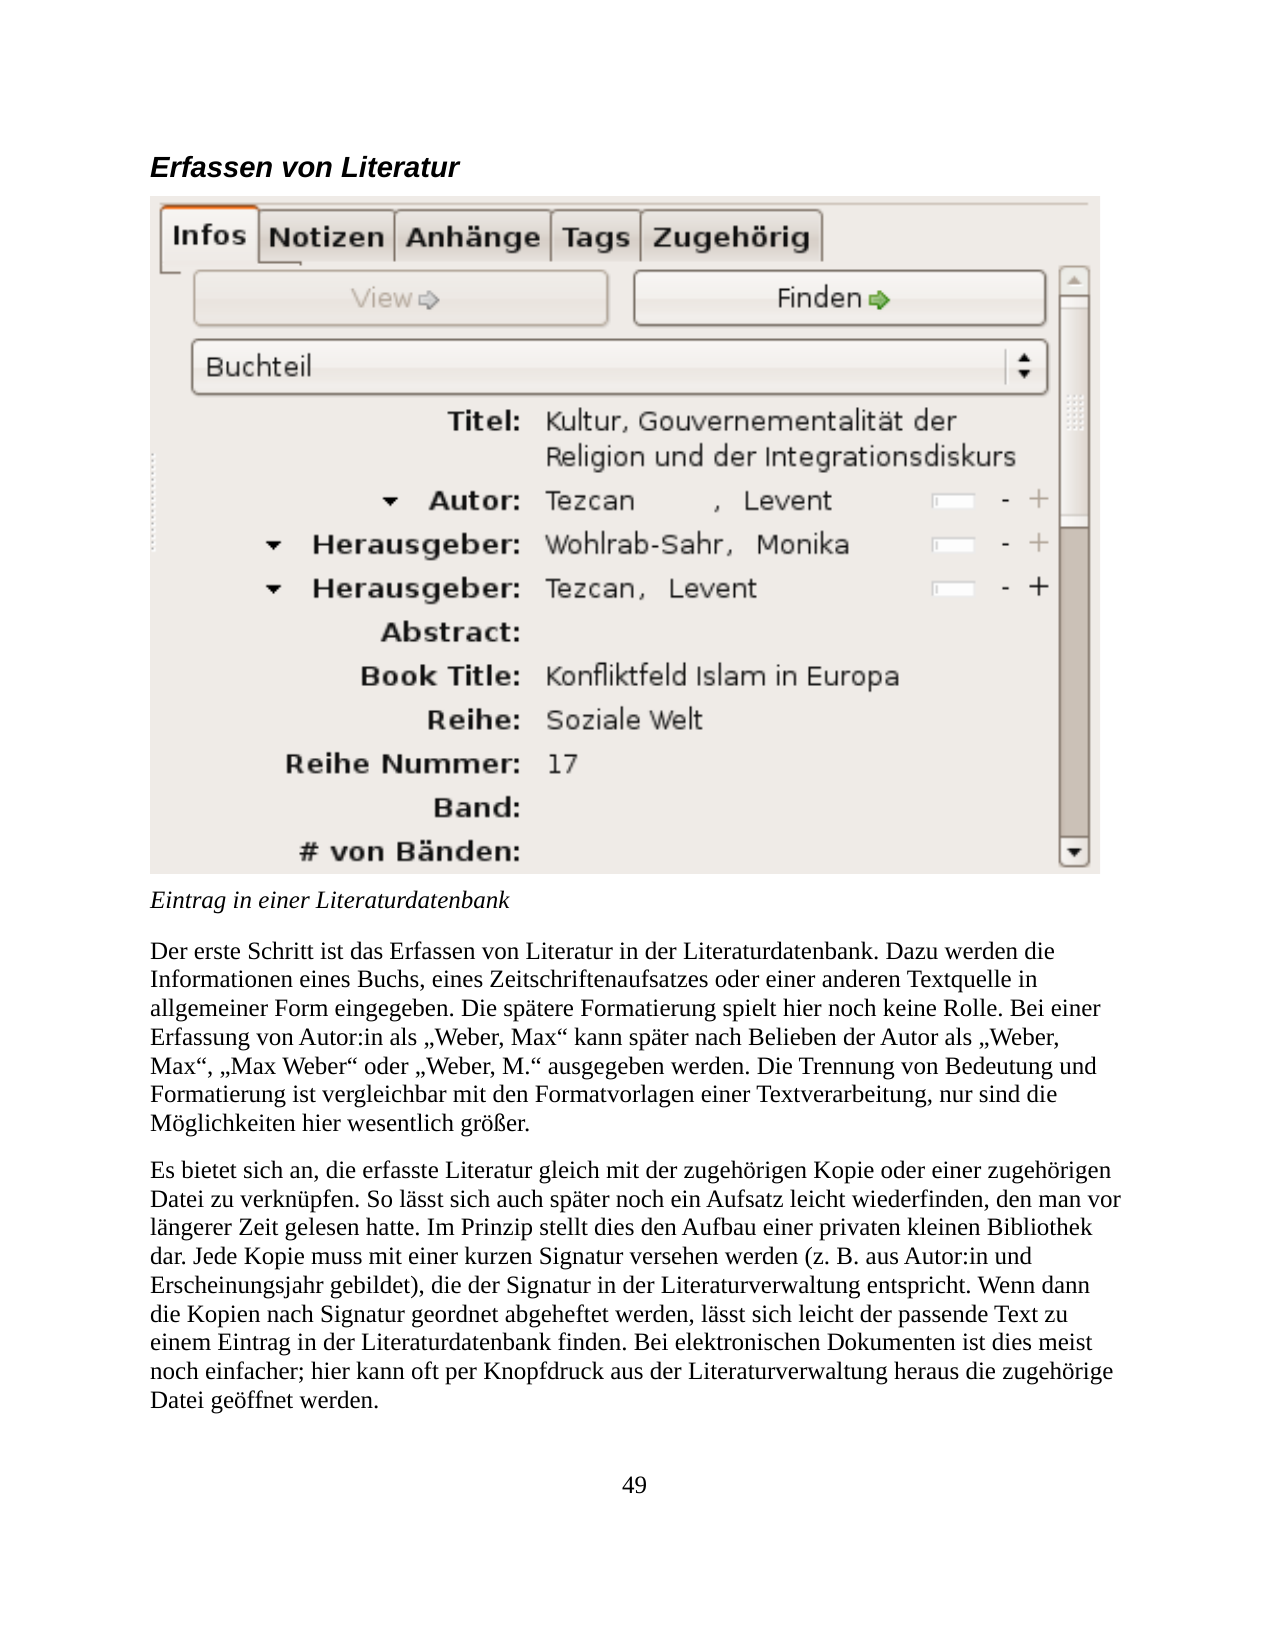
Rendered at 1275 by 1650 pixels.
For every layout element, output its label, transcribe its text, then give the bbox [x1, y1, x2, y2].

subtitle Erfassen von Literatur [150, 150, 1125, 183]
text Eintrag in einer Literaturdatenbank [150, 886, 1125, 914]
picture [150, 196, 1100, 874]
text Es bietet sich an, die erfasste Literatur gleich mit der zugehörigen Kopie oder einer zugehörigen Datei zu verknüpfen. So lässt sich auch später noch ein Aufsatz leicht wiederfinden, den man vor längerer Zeit gelesen hatte. Im Prinzip stellt dies den Aufbau einer privaten kleinen Bibliothek dar. Jede Kopie muss mit einer kurzen Signatur versehen werden (z. B. aus Autor:in und Erscheinungsjahr gebildet), die der Signatur in der Literaturverwaltung entspricht. Wenn dann die Kopien nach Signatur geordnet abgeheftet werden, lässt sich leicht der passende Text zu einem Eintrag in der Literaturdatenbank finden. Bei elektronischen Dokumenten ist dies meist noch einfacher; hier kann oft per Knopfdruck aus der Literaturverwaltung heraus die zugehörige Datei geöffnet werden. [150, 1155, 1125, 1414]
text Der erste Schritt ist das Erfassen von Literatur in der Literaturdatenbank. Dazu werden die Informationen eines Buchs, eines Zeitschriftenaufsatzes oder einer anderen Textquelle in allgemeiner Form eingegeben. Die spätere Formatierung spielt hier noch keine Rolle. Bei einer Erfassung von Autor:in als „Weber, Max“ kann später nach Belieben der Autor als „Weber, Max“, „Max Weber“ oder „Weber, M.“ ausgegeben werden. Die Trennung von Bedeutung und Formatierung ist vergleichbar mit den Formatvorlagen einer Textverarbeitung, nur sind die Möglichkeiten hier wesentlich größer. [150, 936, 1125, 1137]
